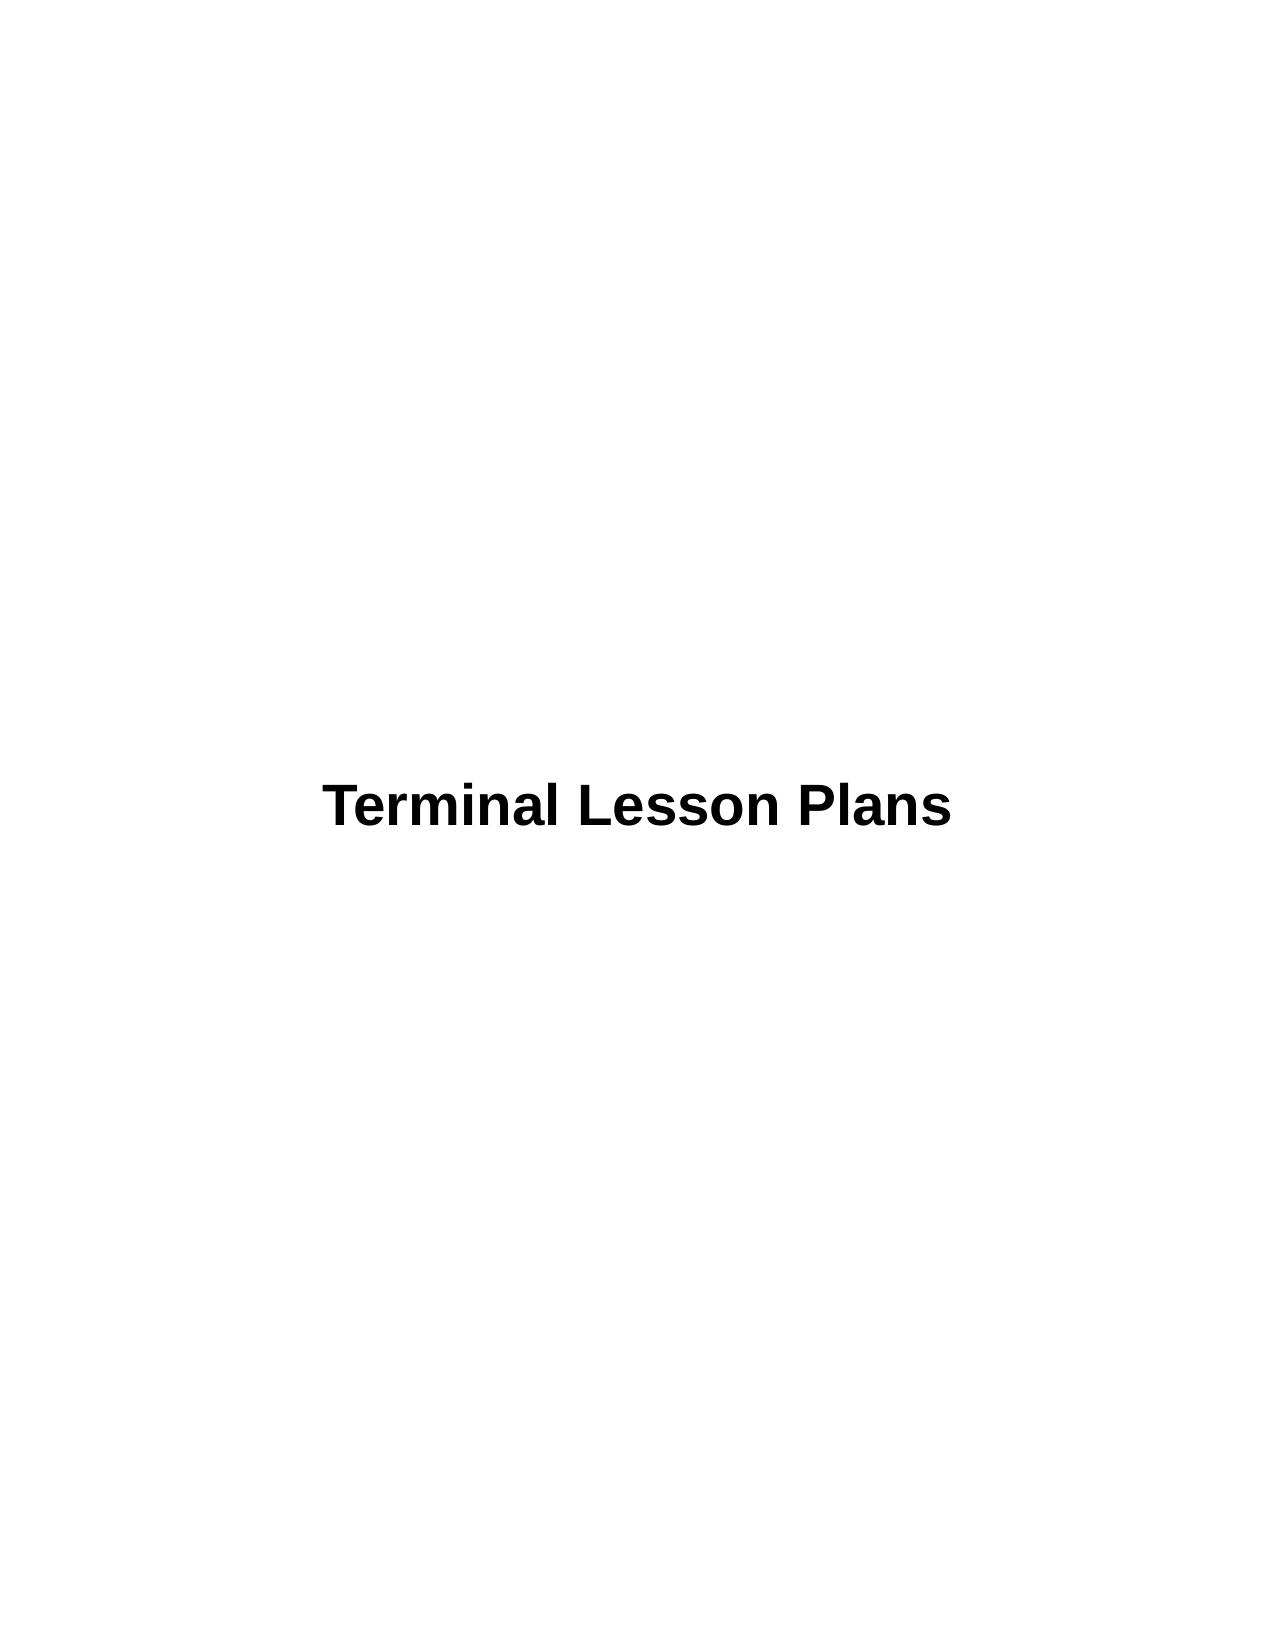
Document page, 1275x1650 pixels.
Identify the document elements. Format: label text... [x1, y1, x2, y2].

title Terminal Lesson Plans [118, 771, 1157, 838]
